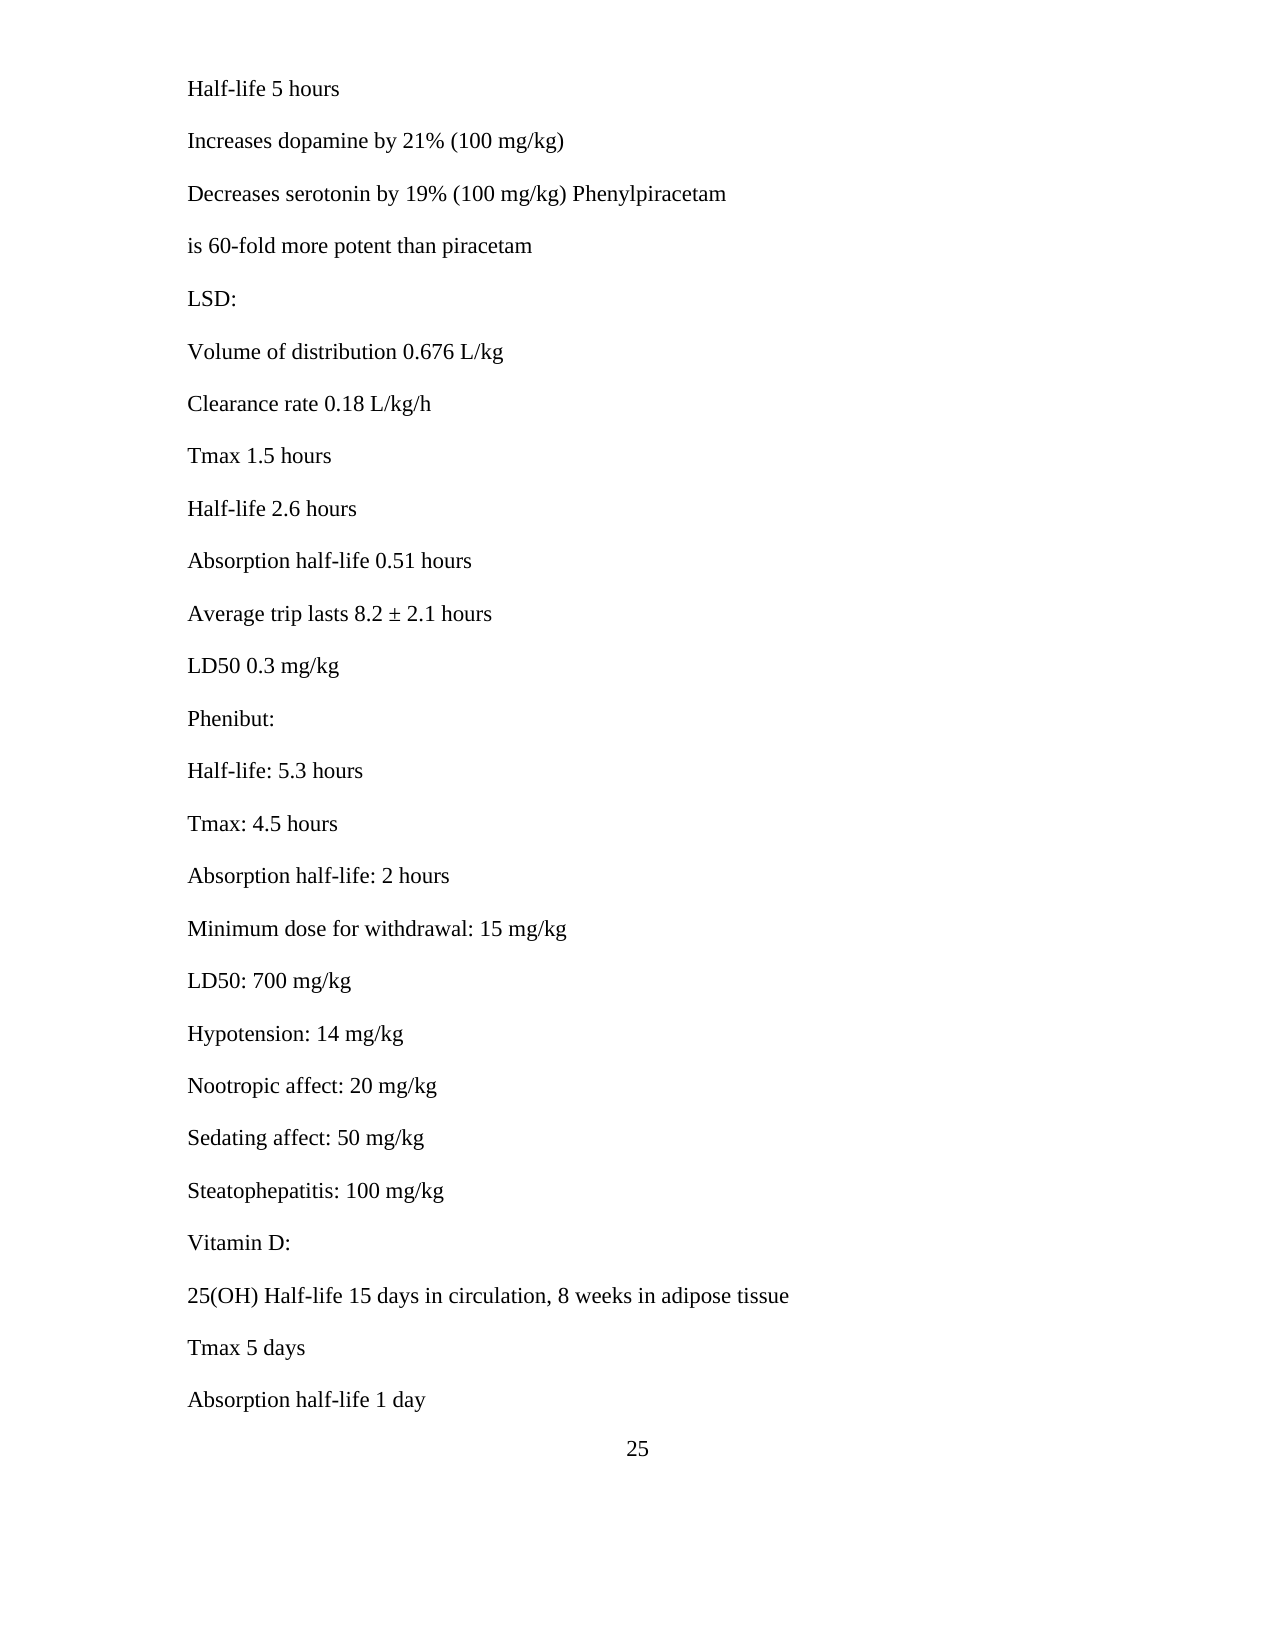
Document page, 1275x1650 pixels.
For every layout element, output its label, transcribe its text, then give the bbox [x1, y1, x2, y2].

text Hypotension: 14 mg/kg [187, 1019, 1085, 1046]
text Clearance rate 0.18 L/kg/h [187, 390, 1085, 417]
text Half-life 2.6 hours [187, 495, 1085, 521]
text Tmax: 4.5 hours [187, 810, 1085, 836]
text LD50: 700 mg/kg [187, 967, 1085, 993]
text Absorption half-life: 2 hours [187, 862, 1085, 889]
text Tmax 1.5 hours [187, 443, 1085, 469]
text Sedating affect: 50 mg/kg [187, 1124, 1085, 1151]
text LD50 0.3 mg/kg Phenibut: [187, 652, 427, 731]
text Steatophepatitis: 100 mg/kg [187, 1177, 1085, 1203]
text Absorption half-life 0.51 hours [187, 547, 1085, 574]
text Volume of distribution 0.676 L/kg [187, 338, 1085, 364]
text Half-life: 5.3 hours [187, 758, 1085, 784]
text 25(OH) Half-life 15 days in circulation, 8 weeks in adipose tissue [187, 1282, 1085, 1308]
text Half-life 5 hours [187, 75, 1085, 101]
text Nootropic affect: 20 mg/kg [187, 1072, 1085, 1098]
text Average trip lasts 8.2 ± 2.1 hours [187, 600, 1085, 626]
text Increases dopamine by 21% (100 mg/kg) [187, 127, 1085, 154]
text Decreases serotonin by 19% (100 mg/kg) Phenylpiracetam is 60-fold more potent than piracetam [187, 180, 728, 259]
text Vitamin D: [187, 1229, 1085, 1256]
text Minimum dose for withdrawal: 15 mg/kg [187, 915, 1085, 941]
text Tmax 5 days [187, 1334, 1085, 1361]
text Absorption half-life 1 day [187, 1387, 1085, 1413]
text LSD: [187, 285, 1085, 312]
